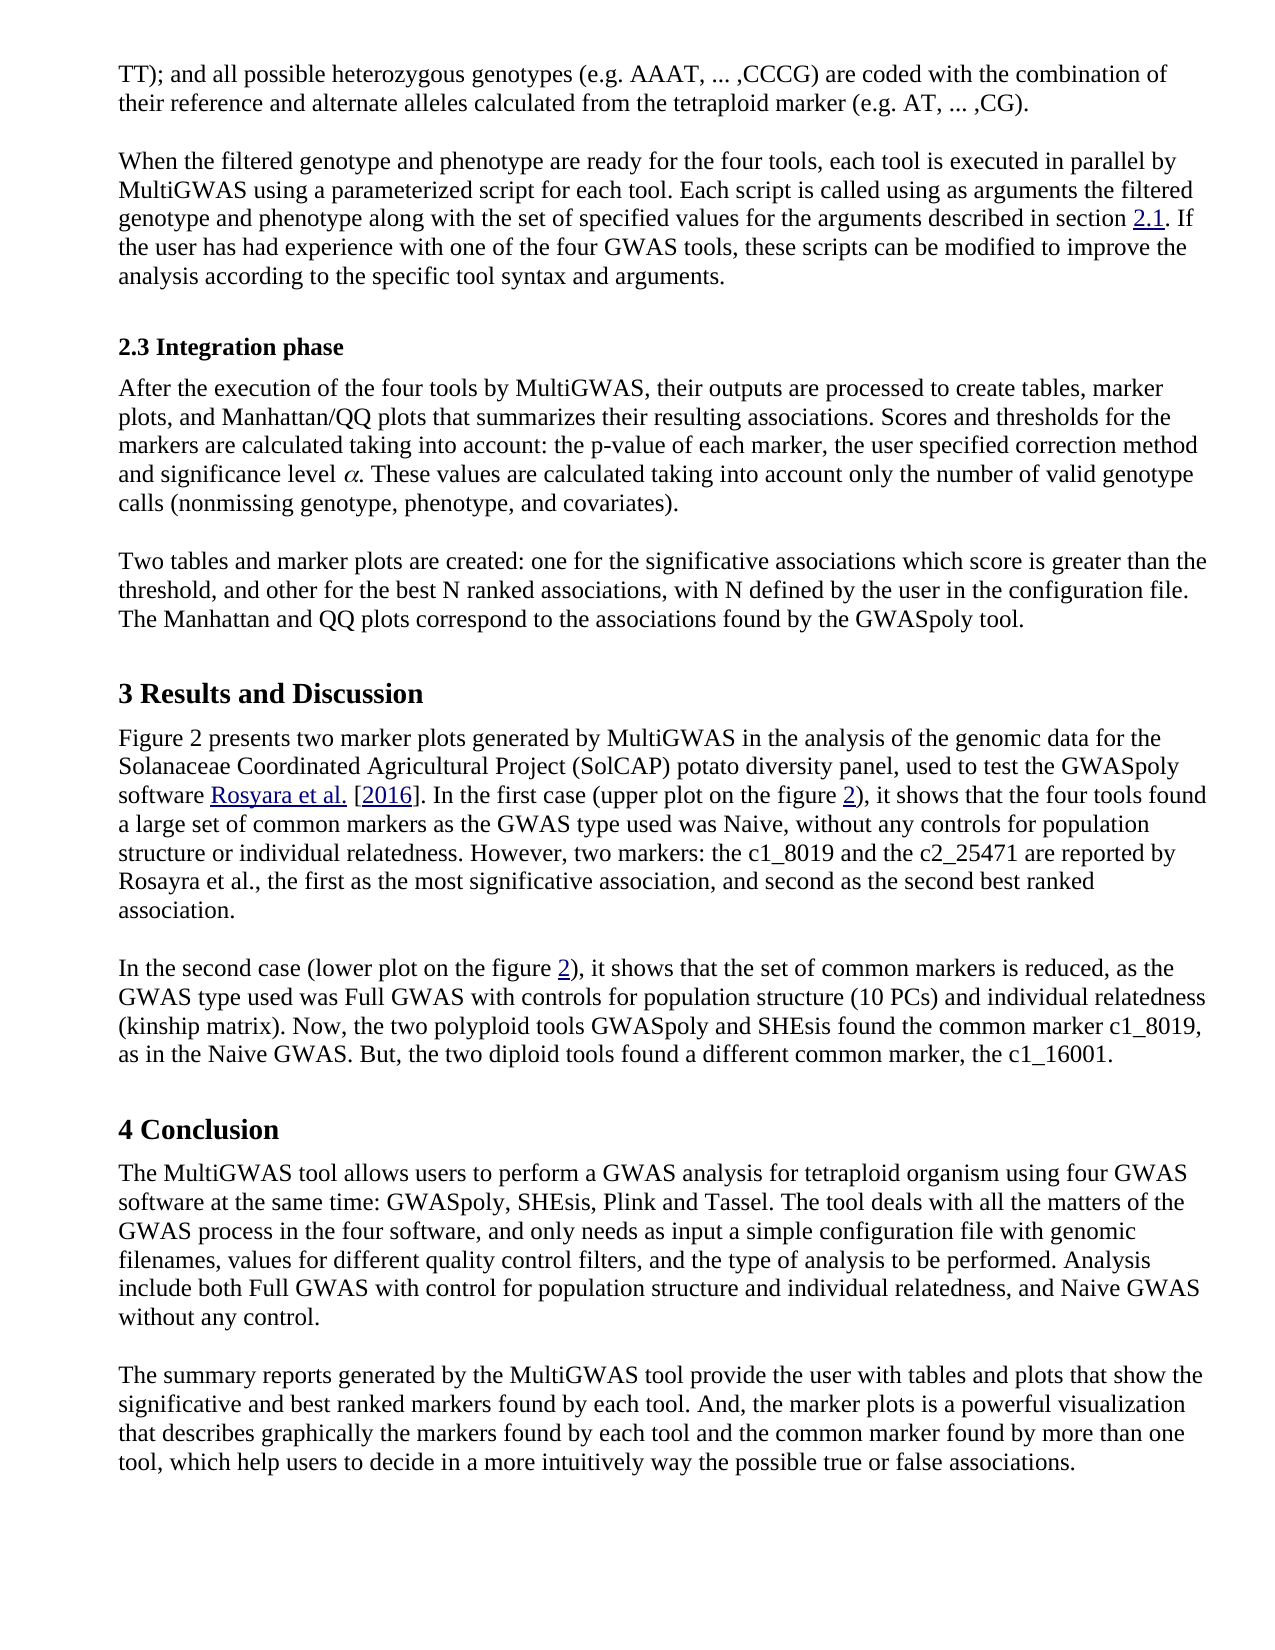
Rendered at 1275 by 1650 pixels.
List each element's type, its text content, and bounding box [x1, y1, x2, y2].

subtitle 4 Conclusion [118, 1112, 1216, 1146]
text The summary reports generated by the MultiGWAS tool provide the user with tables and plots that show the significative and best ranked markers found by each tool. And, the marker plots is a powerful visualization that describes graphically the markers found by each tool and the common marker found by more than one tool, which help users to decide in a more intuitively way the possible true or false associations. [118, 1360, 1216, 1475]
subtitle 2.3 Integration phase [118, 332, 1216, 361]
text The MultiGWAS tool allows users to perform a GWAS analysis for tetraploid organism using four GWAS software at the same time: GWASpoly, SHEsis, Plink and Tassel. The tool deals with all the matters of the GWAS process in the four software, and only needs as input a simple configuration file with genomic filenames, values for different quality control filters, and the type of analysis to be performed. Analysis include both Full GWAS with control for population structure and individual relatedness, and Naive GWAS without any control. [118, 1158, 1216, 1331]
text TT); and all possible heterozygous genotypes (e.g. AAAT, ... ,CCCG) are coded with the combination of their reference and alternate alleles calculated from the tetraploid marker (e.g. AT, ... ,CG). [118, 59, 1216, 117]
text Figure 2 presents two marker plots generated by MultiGWAS in the analysis of the genomic data for the Solanaceae Coordinated Agricultural Project (SolCAP) potato diversity panel, used to test the GWASpoly software Rosyara et al. [2016]. In the first case (upper plot on the figure 2), it shows that the four tools found a large set of common markers as the GWAS type used was Naive, without any controls for population structure or individual relatedness. However, two markers: the c1_8019 and the c2_25471 are reported by Rosayra et al., the first as the most significative association, and second as the second best ranked association. [118, 723, 1216, 924]
text After the execution of the four tools by MultiGWAS, their outputs are processed to create tables, marker plots, and Manhattan/QQ plots that summarizes their resulting associations. Scores and thresholds for the markers are calculated taking into account: the p-value of each marker, the user specified correction method and significance level a. These values are calculated taking into account only the number of valid genotype calls (nonmissing genotype, phenotype, and covariates). [118, 373, 1216, 517]
text Two tables and marker plots are created: one for the significative associations which score is greater than the threshold, and other for the best N ranked associations, with N defined by the user in the configuration file. The Manhattan and QQ plots correspond to the associations found by the GWASpoly tool. [118, 546, 1216, 632]
subtitle 3 Results and Discussion [118, 677, 1216, 710]
text When the filtered genotype and phenotype are ready for the four tools, each tool is executed in parallel by MultiGWAS using a parameterized script for each tool. Each script is called using as arguments the filtered genotype and phenotype along with the set of specified values for the arguments described in section 2.1. If the user has had experience with one of the four GWAS tools, these scripts can be modified to improve the analysis according to the specific tool syntax and arguments. [118, 146, 1216, 290]
text In the second case (lower plot on the figure 2), it shows that the set of common markers is reduced, as the GWAS type used was Full GWAS with controls for population structure (10 PCs) and individual relatedness (kinship matrix). Now, the two polyploid tools GWASpoly and SHEsis found the common marker c1_8019, as in the Naive GWAS. But, the two diploid tools found a different common marker, the c1_16001. [118, 953, 1216, 1068]
